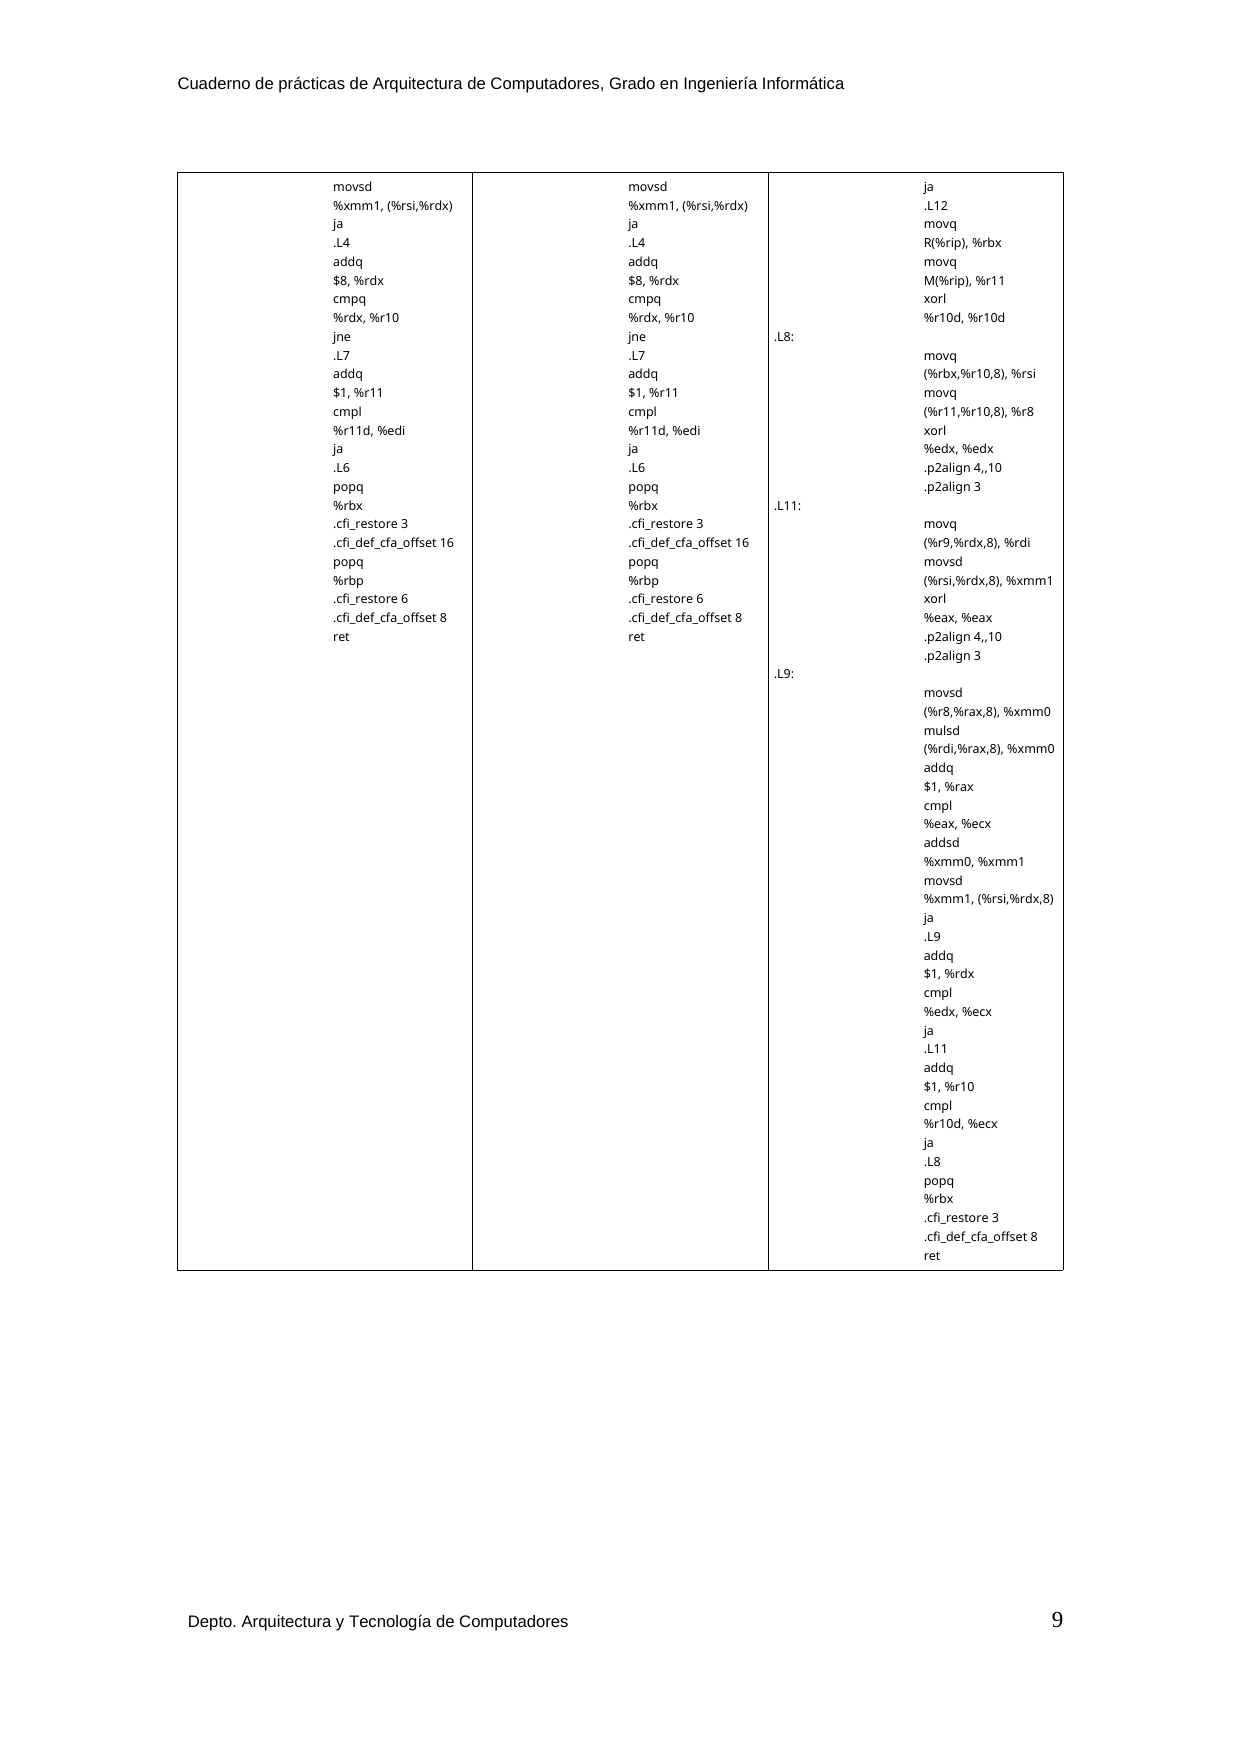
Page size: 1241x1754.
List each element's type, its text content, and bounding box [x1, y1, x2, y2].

table_cell movsd %xmm1, (%rsi,%rdx) ja .L4 addq $8, %rdx cmpq %rdx, %r10 jne .L7 addq $1, %r11 cmpl %r11d, %edi ja .L6 popq %rbx .cfi_restore 3 .cfi_def_cfa_offset 16 popq %rbp .cfi_restore 6 .cfi_def_cfa_offset 8 ret [178, 173, 472, 1269]
table_cell movsd %xmm1, (%rsi,%rdx) ja .L4 addq $8, %rdx cmpq %rdx, %r10 jne .L7 addq $1, %r11 cmpl %r11d, %edi ja .L6 popq %rbx .cfi_restore 3 .cfi_def_cfa_offset 16 popq %rbp .cfi_restore 6 .cfi_def_cfa_offset 8 ret [473, 173, 768, 1269]
table_cell ja .L12 movq R(%rip), %rbx movq M(%rip), %r11 xorl %r10d, %r10d .L8: movq (%rbx,%r10,8), %rsi movq (%r11,%r10,8), %r8 xorl %edx, %edx .p2align 4,,10 .p2align 3 .L11: movq (%r9,%rdx,8), %rdi movsd (%rsi,%rdx,8), %xmm1 xorl %eax, %eax .p2align 4,,10 .p2align 3 .L9: movsd (%r8,%rax,8), %xmm0 mulsd (%rdi,%rax,8), %xmm0 addq $1, %rax cmpl %eax, %ecx addsd %xmm0, %xmm1 movsd %xmm1, (%rsi,%rdx,8) ja .L9 addq $1, %rdx cmpl %edx, %ecx ja .L11 addq $1, %r10 cmpl %r10d, %ecx ja .L8 popq %rbx .cfi_restore 3 .cfi_def_cfa_offset 8 ret [769, 173, 1063, 1269]
